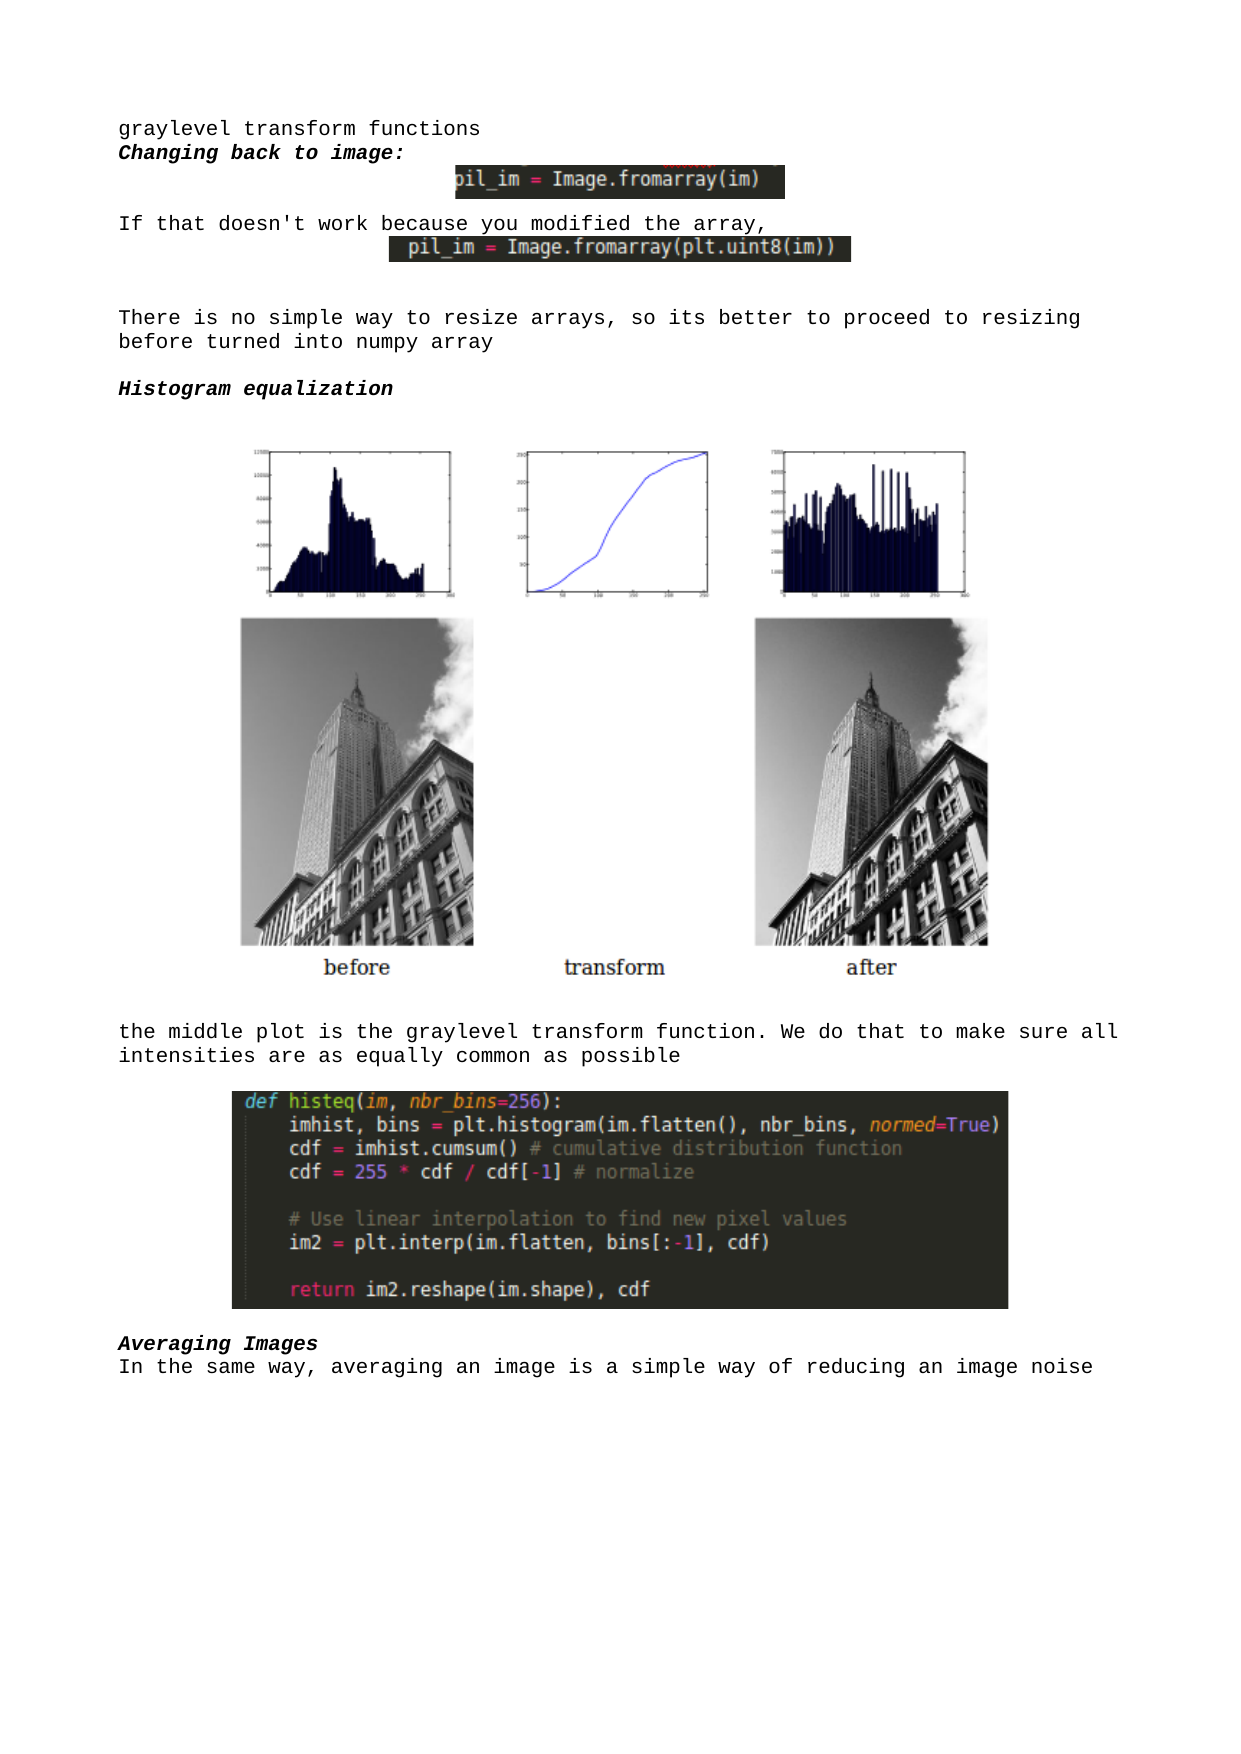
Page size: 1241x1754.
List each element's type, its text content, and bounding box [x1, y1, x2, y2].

text graylevel transform functions [118, 118, 1122, 142]
text the middle plot is the graylevel transform function. We do that to make sure all intensities are as equally common as possible [118, 1021, 1122, 1068]
text In the same way, averaging an image is a simple way of reducing an image noise [118, 1356, 1122, 1380]
text There is no simple way to resize arrays, so its better to proceed to resizing before turned into numpy array [118, 307, 1122, 354]
text Averaging Images [118, 1333, 1122, 1356]
picture [388, 236, 852, 262]
text If that doesn't work because you modified the array, [118, 213, 1122, 236]
picture [118, 401, 1123, 998]
text Histogram equalization [118, 378, 1122, 401]
picture [455, 165, 785, 199]
text Changing back to image: [118, 142, 1122, 165]
picture [231, 1091, 1009, 1309]
